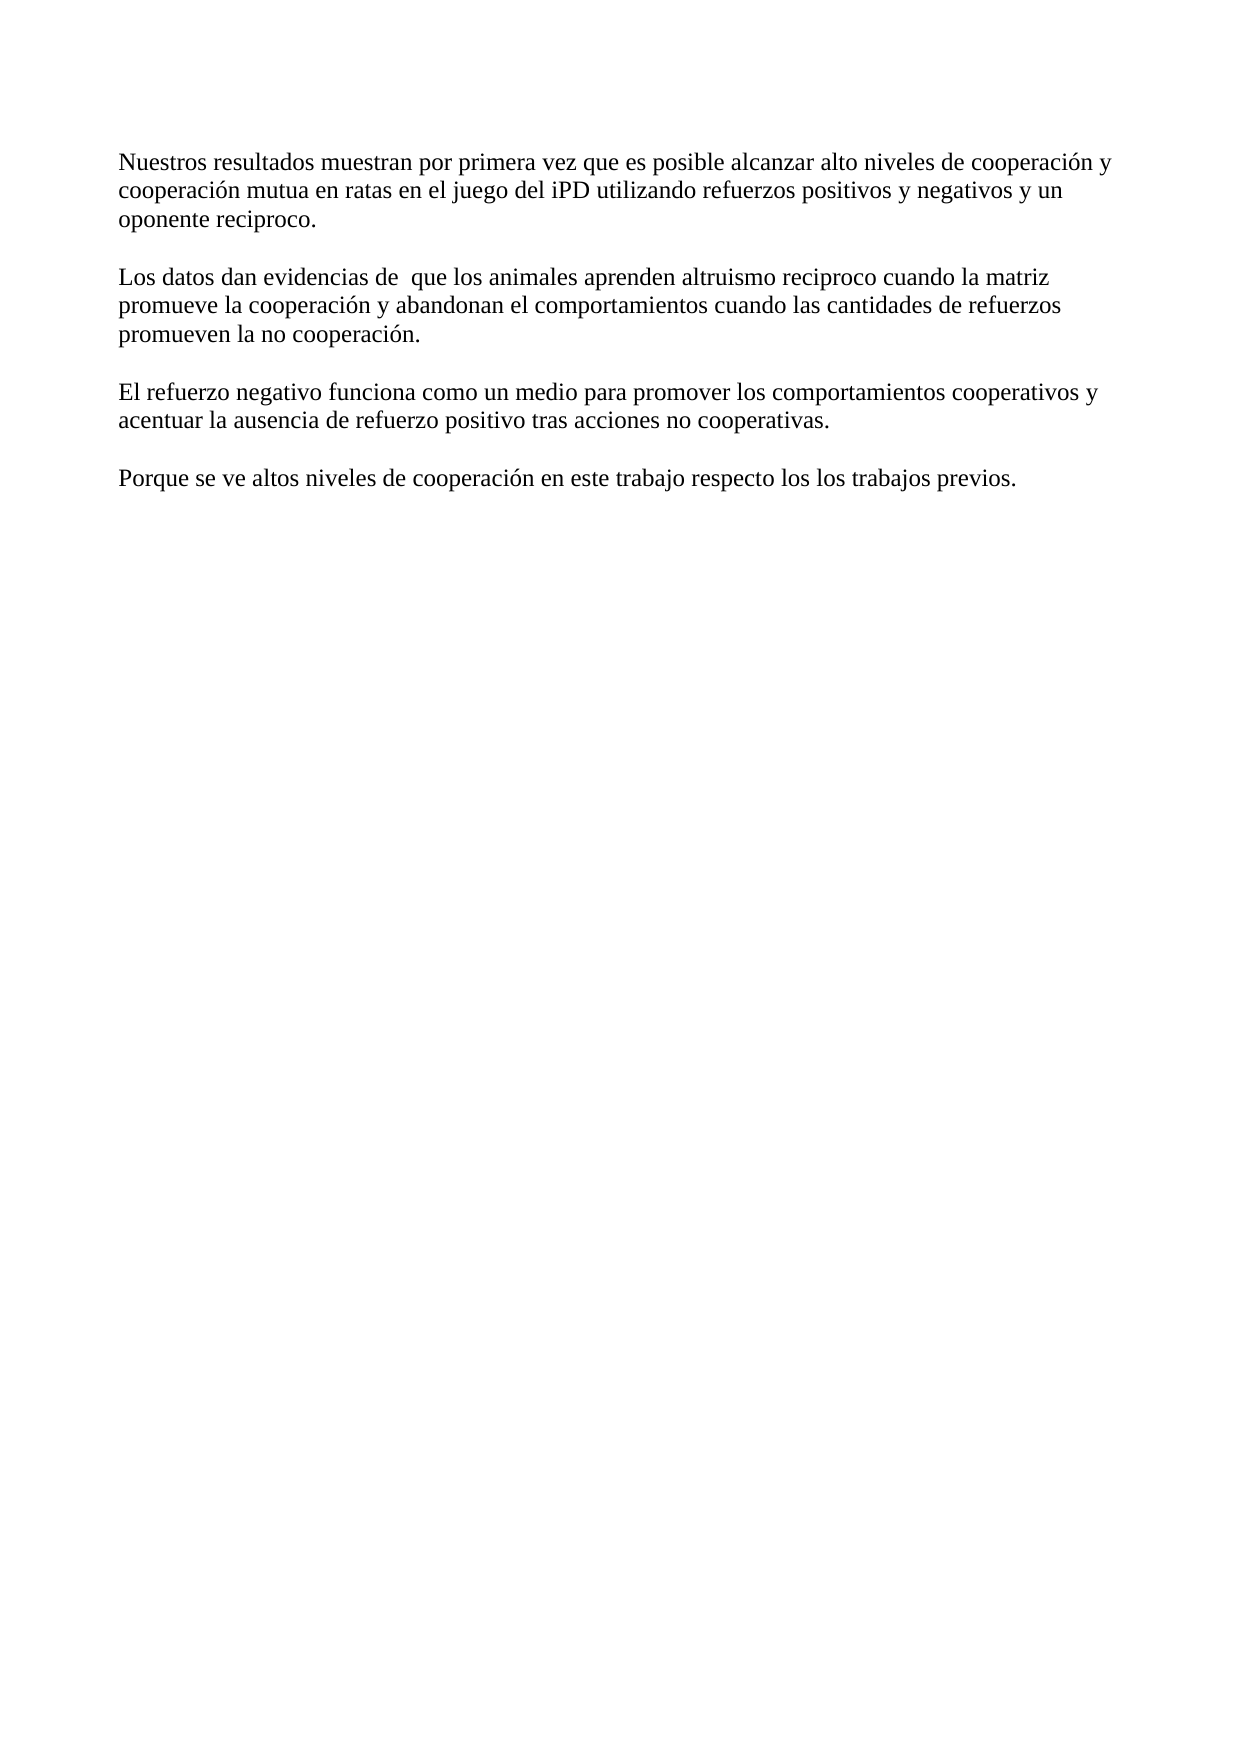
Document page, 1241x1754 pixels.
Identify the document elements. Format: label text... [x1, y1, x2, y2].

text El refuerzo negativo funciona como un medio para promover los comportamientos cooperativos y acentuar la ausencia de refuerzo positivo tras acciones no cooperativas. [118, 377, 1122, 434]
text Nuestros resultados muestran por primera vez que es posible alcanzar alto niveles de cooperación y cooperación mutua en ratas en el juego del iPD utilizando refuerzos positivos y negativos y un oponente reciproco. [118, 147, 1122, 233]
text Porque se ve altos niveles de cooperación en este trabajo respecto los los trabajos previos. [118, 463, 1122, 492]
text Los datos dan evidencias de que los animales aprenden altruismo reciproco cuando la matriz promueve la cooperación y abandonan el comportamientos cuando las cantidades de refuerzos promueven la no cooperación. [118, 262, 1122, 348]
